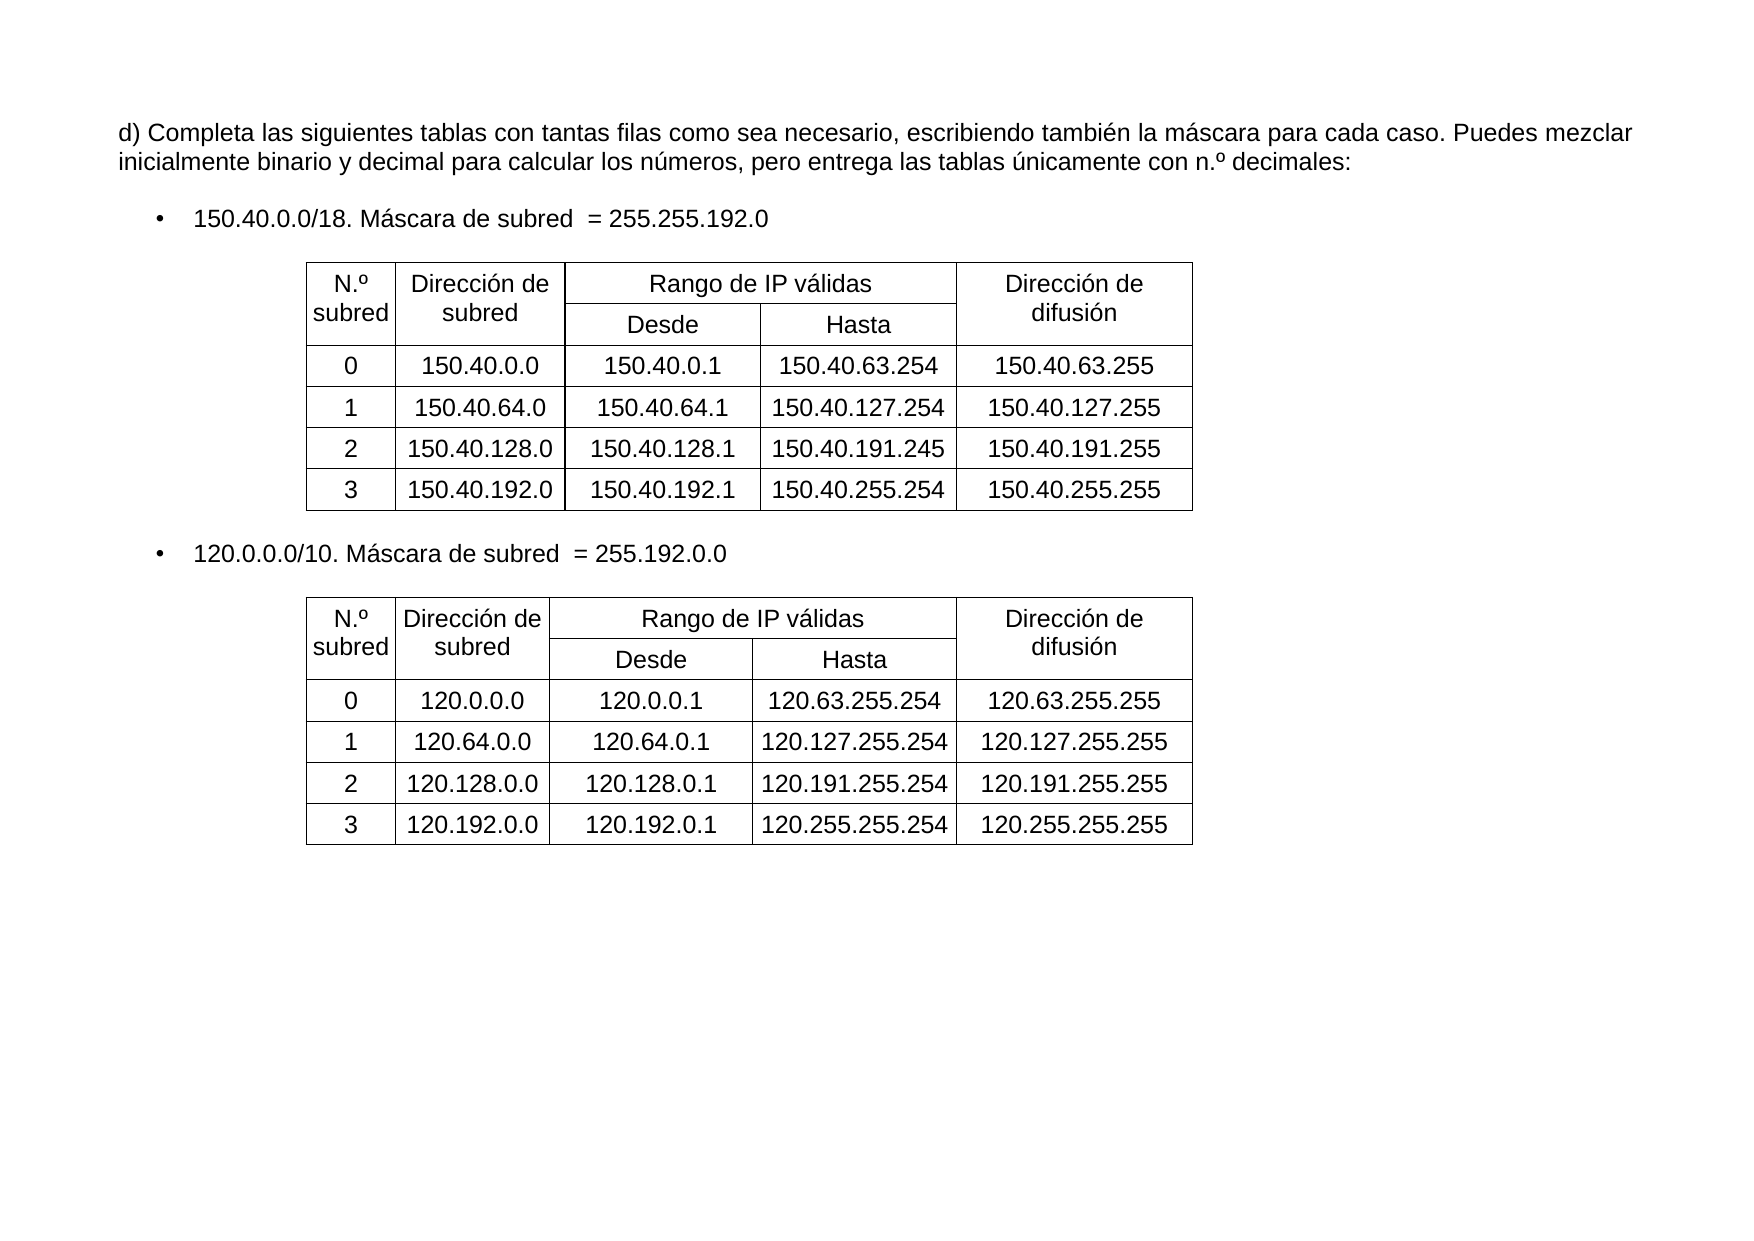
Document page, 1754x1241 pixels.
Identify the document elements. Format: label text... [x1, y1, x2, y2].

table_cell 1 [307, 722, 395, 762]
list 120.0.0.0/10. Máscara de subred = 255.192.0.0 [156, 539, 1636, 568]
table_cell 0 [307, 346, 395, 386]
table_header Dirección de subred [396, 598, 549, 679]
table_cell 120.63.255.254 [753, 680, 956, 721]
table_header Rango de IP válidas [550, 598, 956, 638]
table_cell 120.0.0.1 [550, 680, 752, 721]
table_cell 120.191.255.254 [753, 763, 956, 803]
table_cell Desde [566, 304, 760, 344]
table_cell 120.192.0.0 [396, 804, 549, 844]
table_cell Desde [550, 639, 752, 679]
table_cell 150.40.191.255 [957, 428, 1192, 468]
table_cell 1 [307, 387, 395, 427]
table_cell 150.40.191.245 [761, 428, 956, 468]
text d) Completa las siguientes tablas con tantas filas como sea necesario, escribiendo también la máscara para cada caso. Puedes mezclar inicialmente binario y decimal para calcular los números, pero entrega las tablas únicamente con n.º decimales: [118, 118, 1636, 176]
table_cell 150.40.128.0 [396, 428, 564, 468]
list 150.40.0.0/18. Máscara de subred = 255.255.192.0 [156, 204, 1636, 233]
table_cell 120.192.0.1 [550, 804, 752, 844]
table_header Rango de IP válidas [566, 263, 956, 303]
table_cell 120.191.255.255 [957, 763, 1192, 803]
table_cell 150.40.0.0 [396, 346, 564, 386]
table_cell 120.127.255.255 [957, 722, 1192, 762]
table_cell Hasta [753, 639, 956, 679]
table_cell 3 [307, 469, 395, 509]
table_cell 150.40.127.254 [761, 387, 956, 427]
table_cell 150.40.64.1 [566, 387, 760, 427]
table_cell Hasta [761, 304, 956, 344]
table_cell 120.0.0.0 [396, 680, 549, 721]
table_cell 120.255.255.254 [753, 804, 956, 844]
table_cell 150.40.192.1 [566, 469, 760, 509]
table_cell 3 [307, 804, 395, 844]
table_header Dirección de subred [396, 263, 564, 344]
table_header Dirección de difusión [957, 598, 1192, 679]
table_cell 150.40.63.254 [761, 346, 956, 386]
table_cell 120.64.0.0 [396, 722, 549, 762]
table_cell 150.40.64.0 [396, 387, 564, 427]
table_cell 120.63.255.255 [957, 680, 1192, 721]
table_cell 120.128.0.1 [550, 763, 752, 803]
table_header N.º subred [307, 263, 395, 344]
table_cell 150.40.127.255 [957, 387, 1192, 427]
table_header N.º subred [307, 598, 395, 679]
table_cell 0 [307, 680, 395, 721]
table_cell 2 [307, 428, 395, 468]
table_cell 120.255.255.255 [957, 804, 1192, 844]
table_cell 2 [307, 763, 395, 803]
table_cell 120.127.255.254 [753, 722, 956, 762]
table_cell 150.40.192.0 [396, 469, 564, 509]
table_cell 150.40.128.1 [566, 428, 760, 468]
table_cell 120.128.0.0 [396, 763, 549, 803]
table_header Dirección de difusión [957, 263, 1192, 344]
table_cell 150.40.255.254 [761, 469, 956, 509]
table_cell 150.40.255.255 [957, 469, 1192, 509]
table_cell 150.40.0.1 [566, 346, 760, 386]
table_cell 150.40.63.255 [957, 346, 1192, 386]
table_cell 120.64.0.1 [550, 722, 752, 762]
